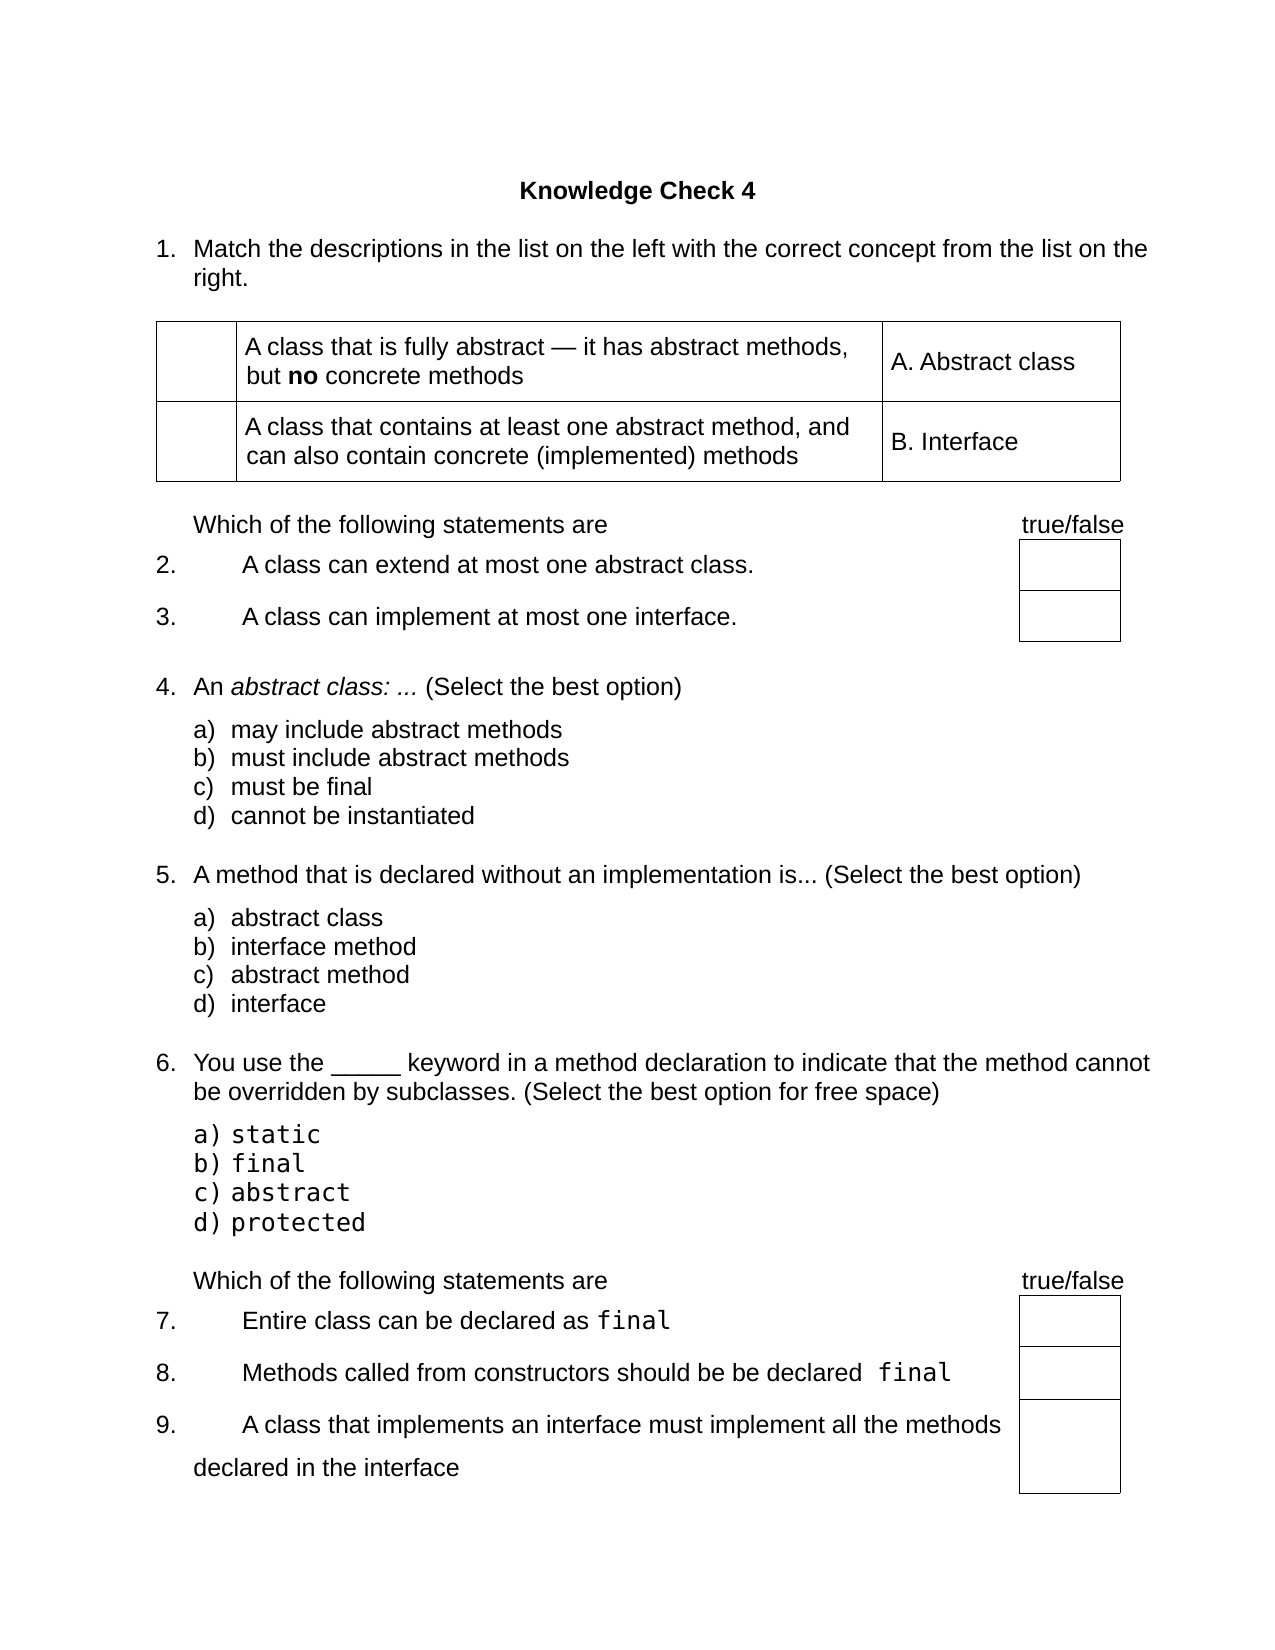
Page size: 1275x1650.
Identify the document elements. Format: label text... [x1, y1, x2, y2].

table_header [157, 322, 236, 401]
list abstract [193, 1179, 1157, 1208]
table_cell B. Interface [883, 402, 1120, 481]
table_header A class that is fully abstract — it has abstract methods, but no concrete methods [237, 322, 882, 401]
list static [193, 1120, 1157, 1149]
table_cell A class that implements an interface must implement all the methods declared in the interface [156, 1399, 1019, 1493]
text Knowledge Check 4 [118, 176, 1157, 205]
table_cell [1020, 591, 1120, 641]
list abstract method [193, 960, 1157, 989]
table_cell Methods called from constructors should be be declared final [156, 1346, 1019, 1398]
list An abstract class: ... (Select the best option) [156, 672, 1157, 700]
list must be final [193, 772, 1157, 801]
list abstract class [193, 903, 1157, 932]
table_cell A class that contains at least one abstract method, and can also contain concrete (implemented) methods [237, 402, 882, 481]
table_cell [1020, 1347, 1120, 1398]
list interface [193, 989, 1157, 1018]
list interface method [193, 932, 1157, 960]
list You use the _____ keyword in a method declaration to indicate that the method cannot be overridden by subclasses. (Select the best option for free space) [156, 1048, 1157, 1105]
list must include abstract methods [193, 743, 1157, 772]
list final [193, 1149, 1157, 1179]
table_cell A class can implement at most one interface. [156, 590, 1019, 641]
list may include abstract methods [193, 715, 1157, 743]
table_cell [1020, 1400, 1120, 1493]
text Which of the following statements are true/false [193, 1266, 1157, 1294]
table_cell [157, 402, 236, 481]
table_header A class can extend at most one abstract class. [156, 539, 1019, 590]
list cannot be instantiated [193, 801, 1157, 830]
list Match the descriptions in the list on the left with the correct concept from the list on the right. [156, 234, 1157, 292]
list protected [193, 1208, 1157, 1237]
list A method that is declared without an implementation is... (Select the best option) [156, 860, 1157, 888]
text Which of the following statements are true/false [193, 510, 1157, 539]
table_header [1020, 1296, 1120, 1346]
table_header [1020, 540, 1120, 590]
table_header Entire class can be declared as final [156, 1295, 1019, 1346]
table_header A. Abstract class [883, 322, 1120, 401]
